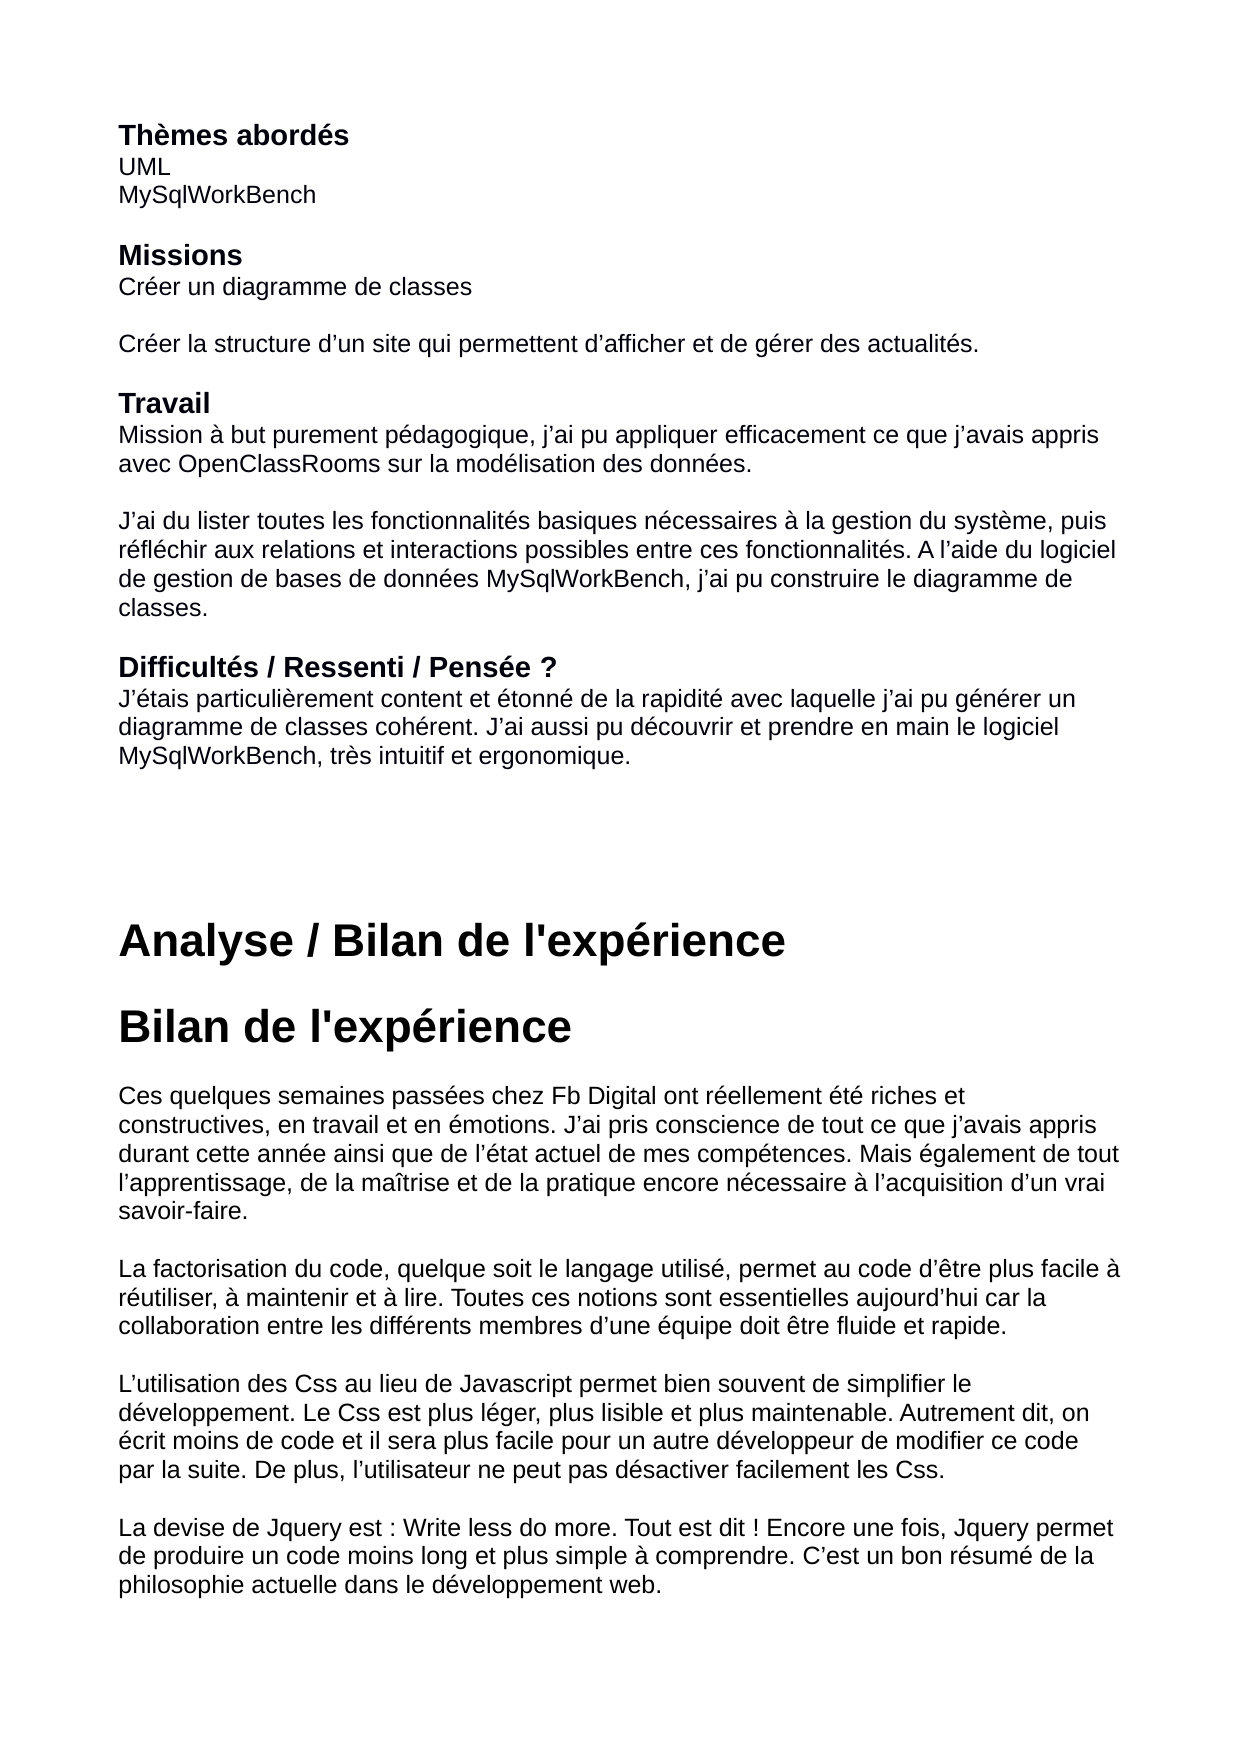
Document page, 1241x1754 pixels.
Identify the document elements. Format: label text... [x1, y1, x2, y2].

text Thèmes abordés [118, 118, 1122, 152]
text Difficultés / Ressenti / Pensée ? [118, 650, 1122, 683]
text UML [118, 152, 1122, 180]
text Ces quelques semaines passées chez Fb Digital ont réellement été riches et constructives, en travail et en émotions. J’ai pris conscience de tout ce que j’avais appris durant cette année ainsi que de l’état actuel de mes compétences. Mais également de tout l’apprentissage, de la maîtrise et de la pratique encore nécessaire à l’acquisition d’un vrai savoir-faire. [118, 1081, 1122, 1225]
text Créer un diagramme de classes [118, 271, 1122, 300]
text Bilan de l'expérience [118, 1000, 1122, 1052]
text La factorisation du code, quelque soit le langage utilisé, permet au code d’être plus facile à réutiliser, à maintenir et à lire. Toutes ces notions sont essentielles aujourd’hui car la collaboration entre les différents membres d’une équipe doit être fluide et rapide. [118, 1254, 1122, 1340]
text MySqlWorkBench [118, 180, 1122, 209]
text J’étais particulièrement content et étonné de la rapidité avec laquelle j’ai pu générer un diagramme de classes cohérent. J’ai aussi pu découvrir et prendre en main le logiciel MySqlWorkBench, très intuitif et ergonomique. [118, 683, 1122, 770]
text Travail [118, 386, 1122, 420]
text Créer la structure d’un site qui permettent d’afficher et de gérer des actualités. [118, 329, 1122, 358]
text Analyse / Bilan de l'expérience [118, 913, 1122, 966]
text L’utilisation des Css au lieu de Javascript permet bien souvent de simplifier le développement. Le Css est plus léger, plus lisible et plus maintenable. Autrement dit, on écrit moins de code et il sera plus facile pour un autre développeur de modifier ce code par la suite. De plus, l’utilisateur ne peut pas désactiver facilement les Css. [118, 1369, 1122, 1484]
text Missions [118, 238, 1122, 271]
text Mission à but purement pédagogique, j’ai pu appliquer efficacement ce que j’avais appris avec OpenClassRooms sur la modélisation des données. [118, 420, 1122, 477]
text La devise de Jquery est : Write less do more. Tout est dit ! Encore une fois, Jquery permet de produire un code moins long et plus simple à comprendre. C’est un bon résumé de la philosophie actuelle dans le développement web. [118, 1512, 1122, 1599]
text J’ai du lister toutes les fonctionnalités basiques nécessaires à la gestion du système, puis réfléchir aux relations et interactions possibles entre ces fonctionnalités. A l’aide du logiciel de gestion de bases de données MySqlWorkBench, j’ai pu construire le diagramme de classes. [118, 506, 1122, 621]
